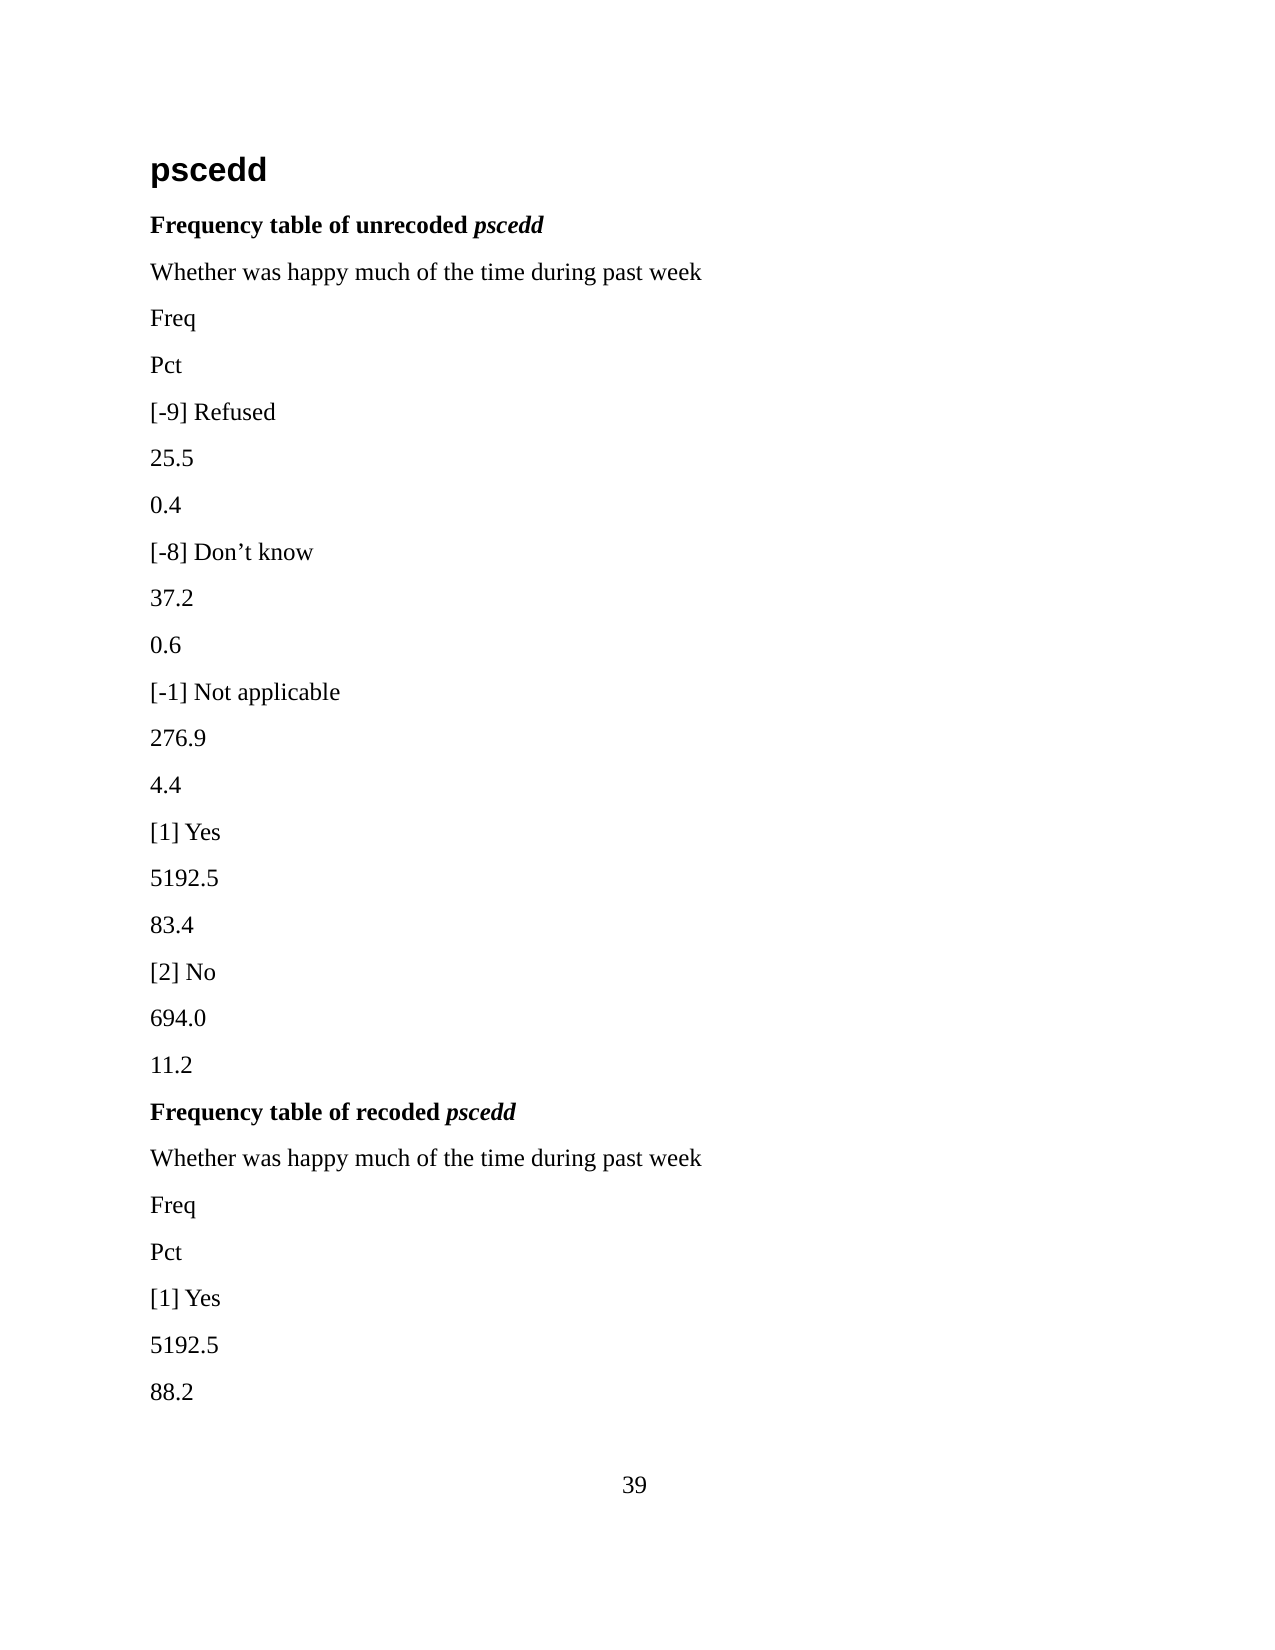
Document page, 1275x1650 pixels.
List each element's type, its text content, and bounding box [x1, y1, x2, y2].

text 11.2 [150, 1050, 1125, 1079]
text 0.4 [150, 490, 1125, 519]
text Pct [150, 1237, 1125, 1266]
text 88.2 [150, 1377, 1125, 1406]
text [1] Yes [150, 1283, 1125, 1312]
text Pct [150, 350, 1125, 379]
text 694.0 [150, 1003, 1125, 1032]
text [1] Yes [150, 817, 1125, 846]
text 4.4 [150, 770, 1125, 799]
text Freq [150, 1190, 1125, 1219]
text 25.5 [150, 443, 1125, 472]
text 5192.5 [150, 863, 1125, 892]
text Whether was happy much of the time during past week [150, 1143, 1125, 1172]
text 83.4 [150, 910, 1125, 939]
text Frequency table of unrecoded pscedd [150, 210, 1125, 239]
subtitle pscedd [150, 150, 1125, 189]
text Frequency table of recoded pscedd [150, 1097, 1125, 1126]
text 5192.5 [150, 1330, 1125, 1359]
text 276.9 [150, 723, 1125, 752]
text [2] No [150, 957, 1125, 986]
text 0.6 [150, 630, 1125, 659]
text [-8] Don’t know [150, 537, 1125, 566]
text Whether was happy much of the time during past week [150, 257, 1125, 286]
text [-1] Not applicable [150, 677, 1125, 706]
text Freq [150, 303, 1125, 332]
text [-9] Refused [150, 397, 1125, 426]
text 37.2 [150, 583, 1125, 612]
